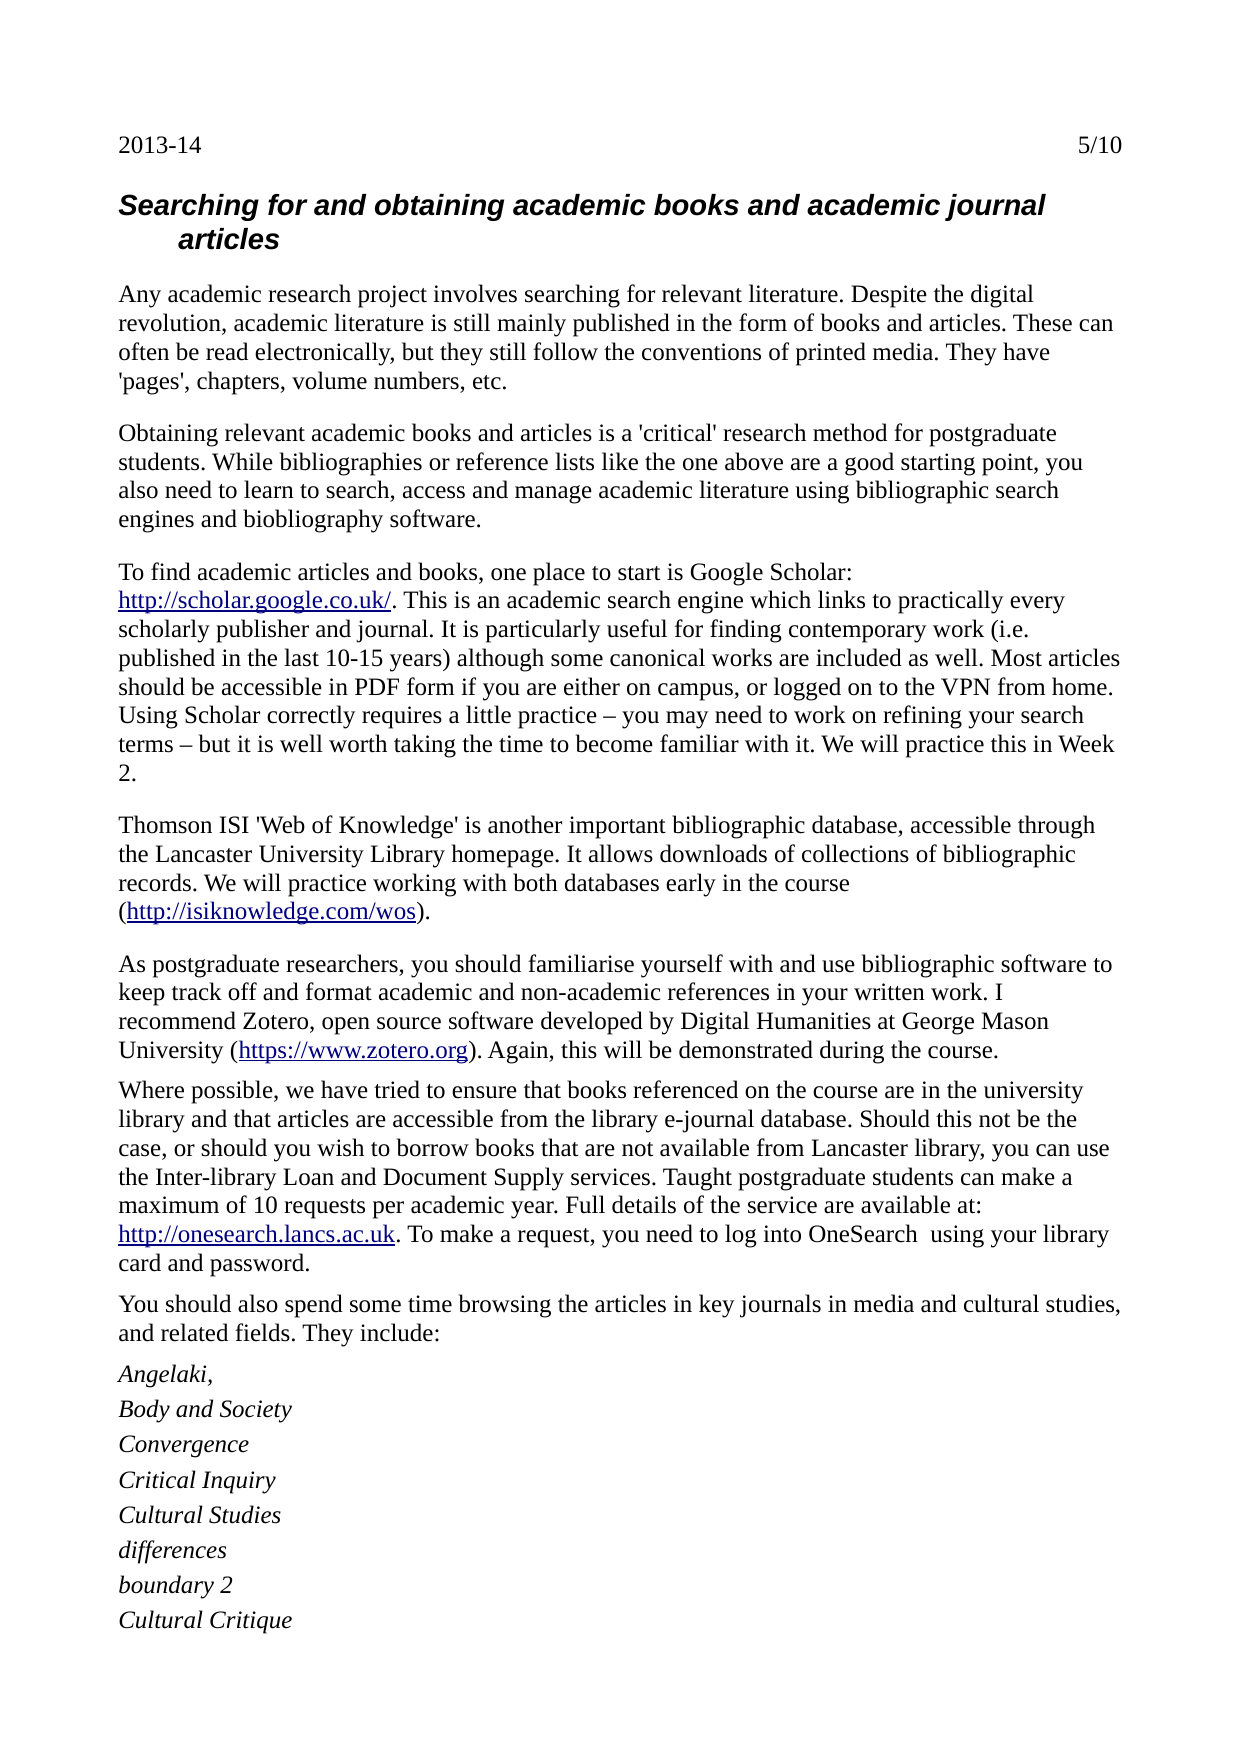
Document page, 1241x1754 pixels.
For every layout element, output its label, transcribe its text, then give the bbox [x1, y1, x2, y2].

text Angelaki, [118, 1359, 1122, 1388]
text Cultural Critique [118, 1606, 1122, 1634]
text Any academic research project involves searching for relevant literature. Despite the digital revolution, academic literature is still mainly published in the form of books and articles. These can often be read electronically, but they still follow the conventions of printed media. They have 'pages', chapters, volume numbers, etc. [118, 279, 1122, 394]
text You should also spend some time browsing the articles in key journals in media and cultural studies, and related fields. They include: [118, 1289, 1122, 1347]
text Obtaining relevant academic books and articles is a 'critical' research method for postgraduate students. While bibliographies or reference lists like the one above are a good starting point, you also need to learn to search, access and manage academic literature using bibliographic search engines and biobliography software. [118, 418, 1122, 533]
text differences [118, 1535, 1122, 1564]
text Convergence [118, 1429, 1122, 1458]
text Critical Inquiry [118, 1465, 1122, 1493]
text Body and Society [118, 1394, 1122, 1423]
text Cultural Studies [118, 1500, 1122, 1529]
text Where possible, we have tried to ensure that books referenced on the course are in the university library and that articles are accessible from the library e-journal database. Should this not be the case, or should you wish to borrow books that are not available from Lancaster library, you can use the Inter-library Loan and Document Supply services. Taught postgraduate students can make a maximum of 10 requests per academic year. Full details of the service are available at: http://onesearch.lancs.ac.uk. To make a request, you need to log into OneSearch using your library card and password. [118, 1075, 1122, 1277]
text boundary 2 [118, 1570, 1122, 1599]
subtitle Searching for and obtaining academic books and academic journal articles [118, 188, 1122, 255]
text To find academic articles and books, one place to start is Google Scholar: http://scholar.google.co.uk/. This is an academic search engine which links to practically every scholarly publisher and journal. It is particularly useful for finding contemporary work (i.e. published in the last 10-15 years) although some canonical works are included as well. Most articles should be accessible in PDF form if you are either on campus, or logged on to the VPN from home. Using Scholar correctly requires a little practice – you may need to work on refining your search terms – but it is well worth taking the time to become familiar with it. We will practice this in Week 2. [118, 557, 1122, 787]
text Thomson ISI 'Web of Knowledge' is another important bibliographic database, accessible through the Lancaster University Library homepage. It allows downloads of collections of bibliographic records. We will practice working with both databases early in the course (http://isiknowledge.com/wos). [118, 810, 1122, 925]
text As postgraduate researchers, you should familiarise yourself with and use bibliographic software to keep track off and format academic and non-academic references in your written work. I recommend Zotero, open source software developed by Digital Humanities at George Mason University (https://www.zotero.org). Again, this will be demonstrated during the course. [118, 949, 1122, 1064]
